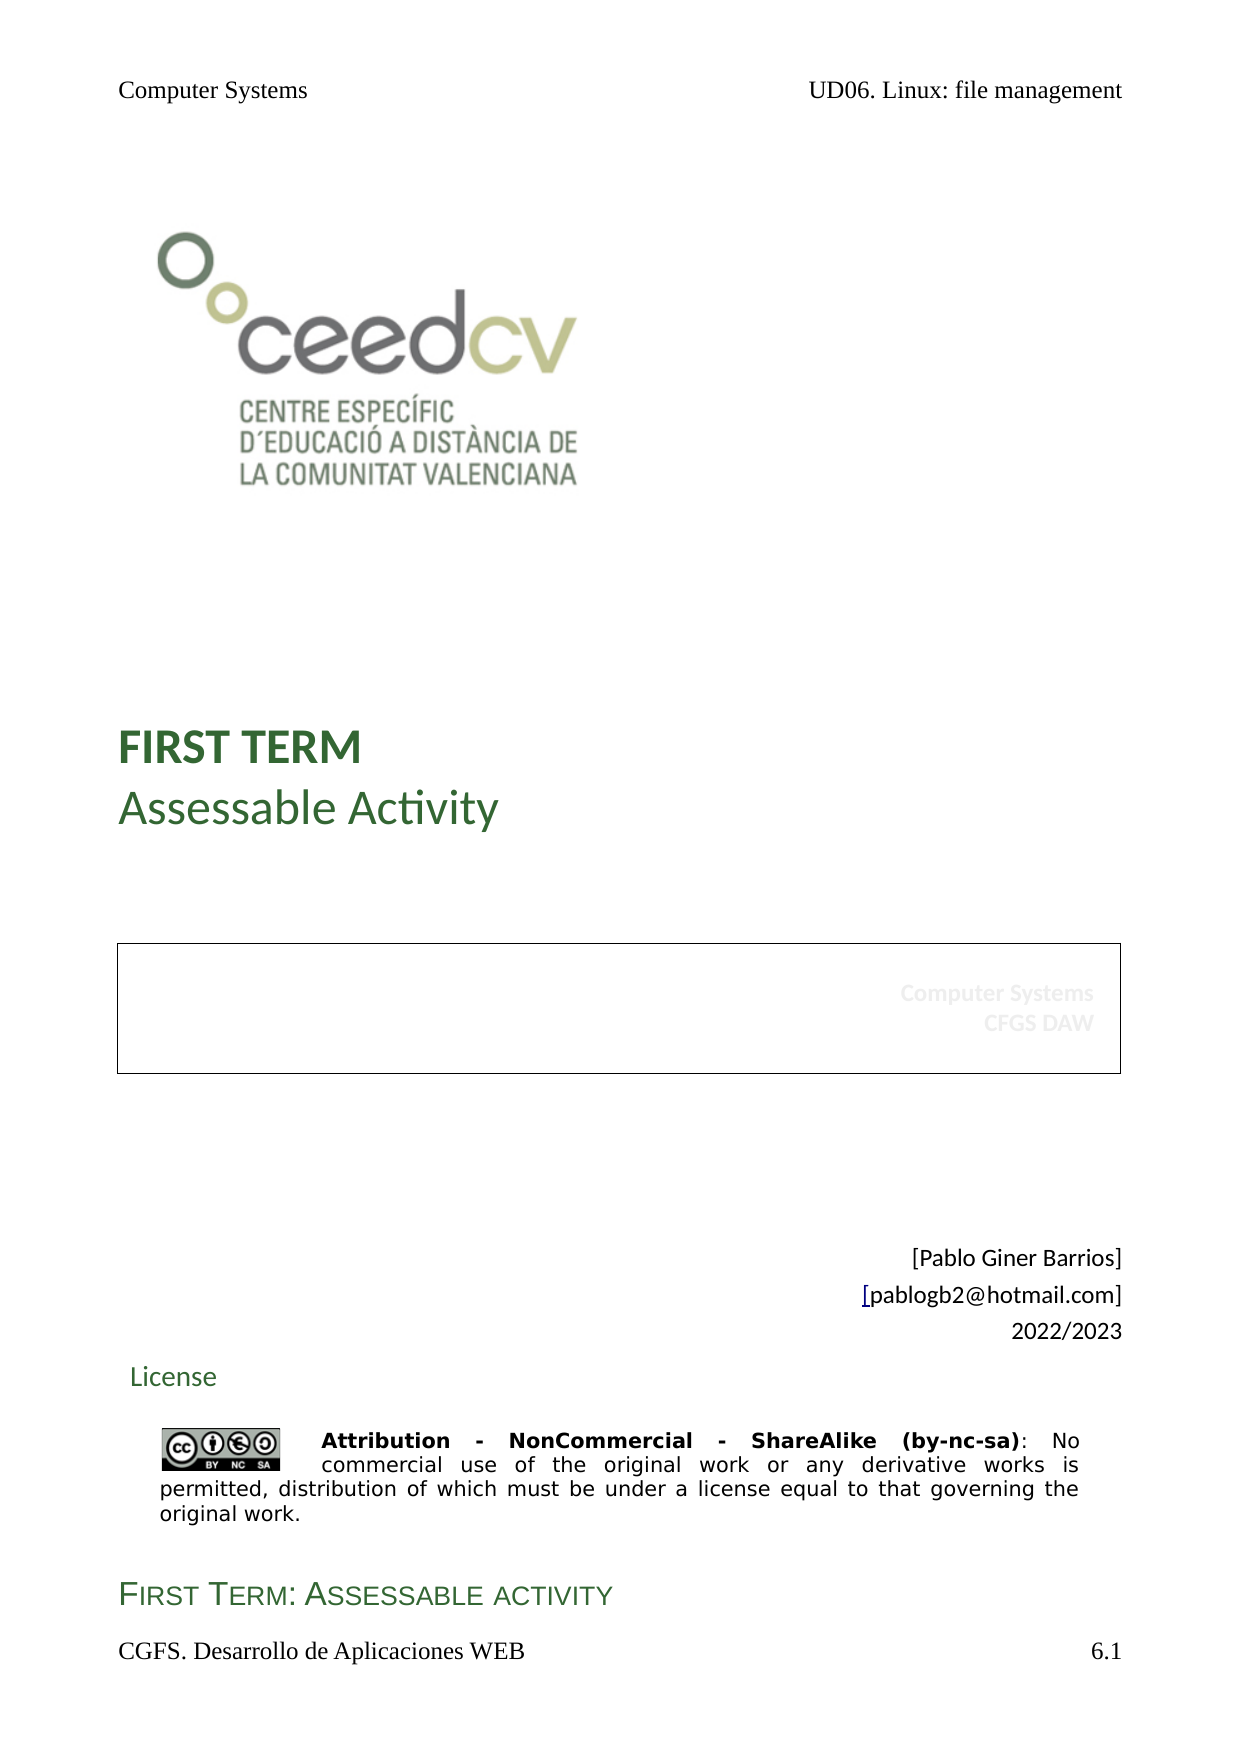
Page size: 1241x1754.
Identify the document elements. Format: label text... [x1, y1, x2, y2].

text Attribution - NonCommercial - ShareAlike (by-nc-sa): No commercial use of the original work or any derivative works is permitted, distribution of which must be under a license equal to that governing the original work. [159, 1429, 1080, 1526]
text 2022/2023 [118, 1316, 1122, 1346]
text CFGS DAW [121, 1007, 1094, 1038]
text License [118, 1358, 1122, 1393]
text Computer Systems [121, 977, 1094, 1007]
text Assessable Activity [118, 776, 1122, 837]
text First term [118, 714, 1122, 776]
text [Pablo Giner Barrios] [231, 1243, 1122, 1273]
text [pablogb2@hotmail.com] [231, 1279, 1122, 1309]
text First Term: Assessable activity [118, 1574, 1122, 1613]
